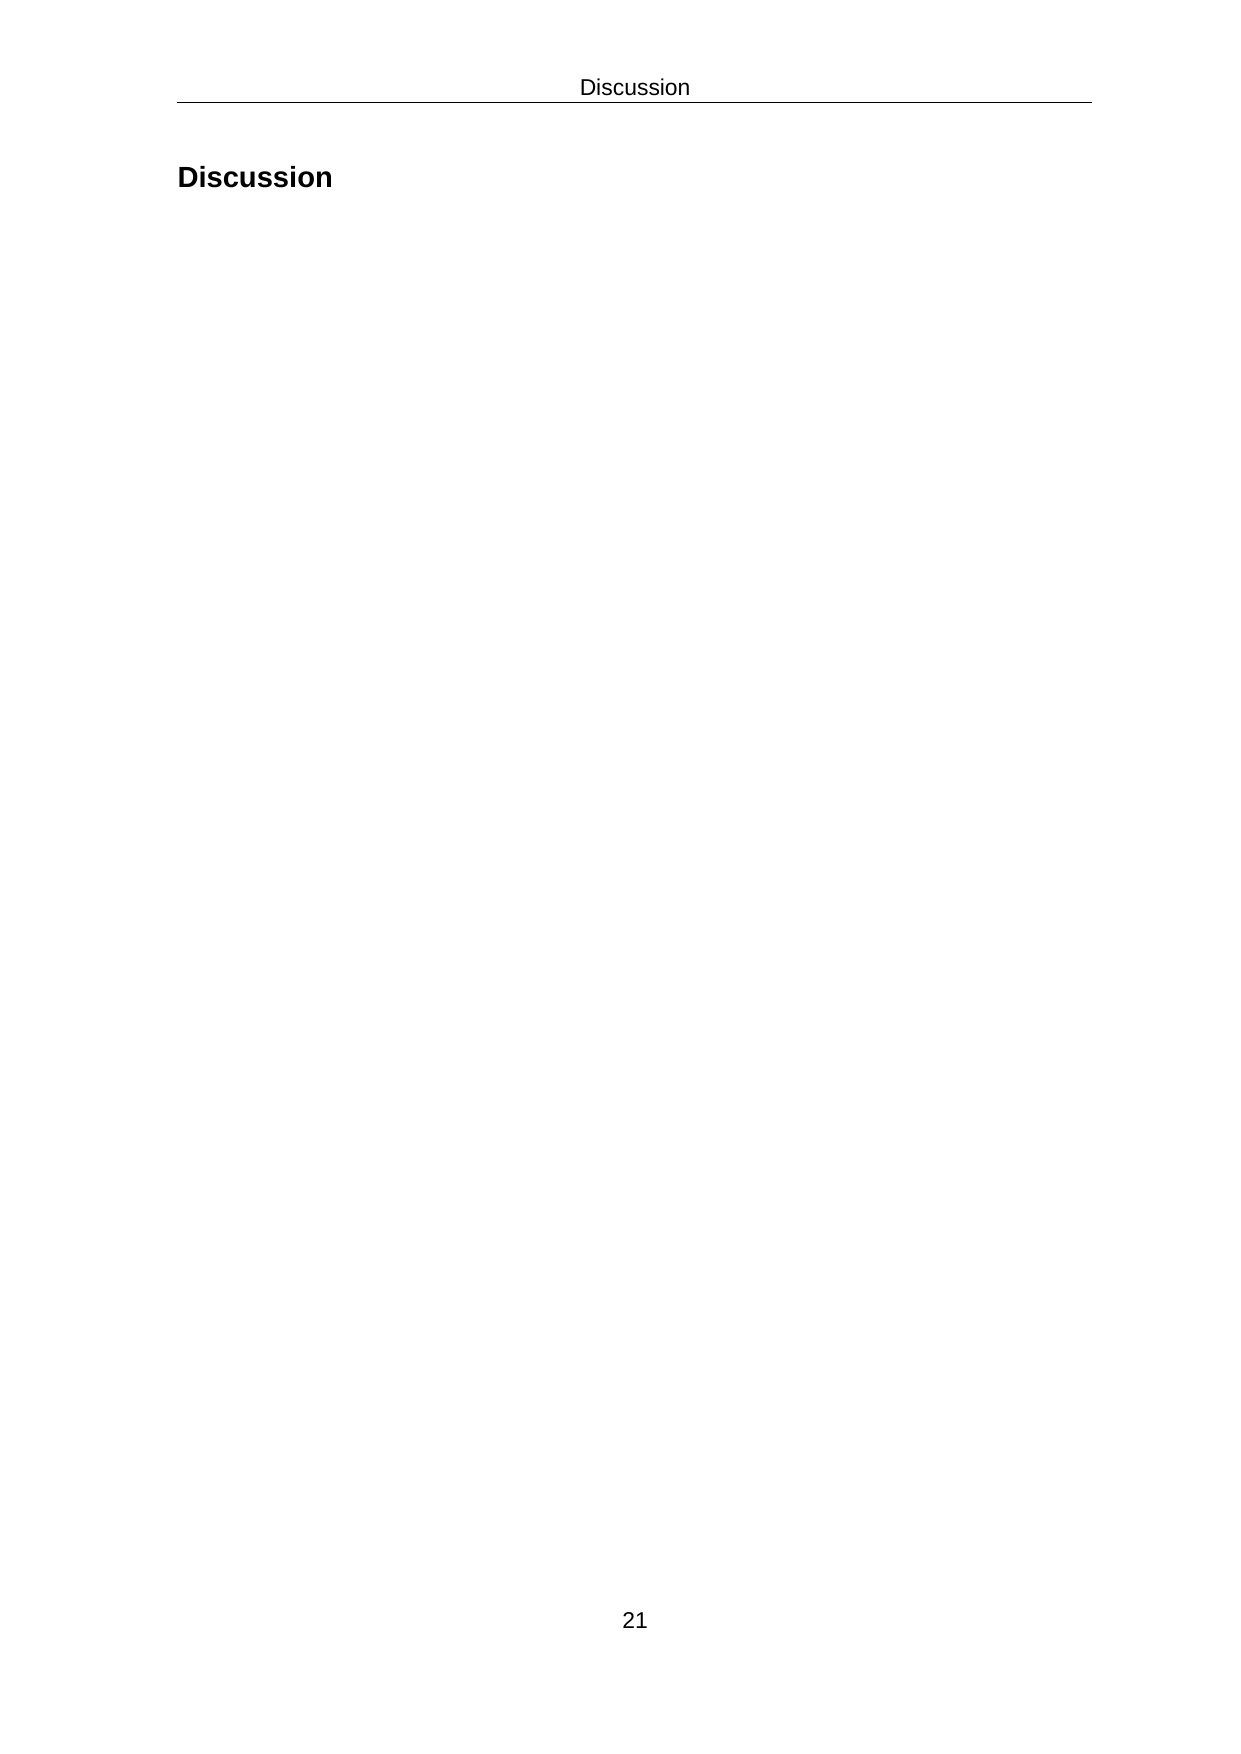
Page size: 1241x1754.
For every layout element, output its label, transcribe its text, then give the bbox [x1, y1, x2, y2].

subtitle Discussion [177, 160, 1092, 193]
